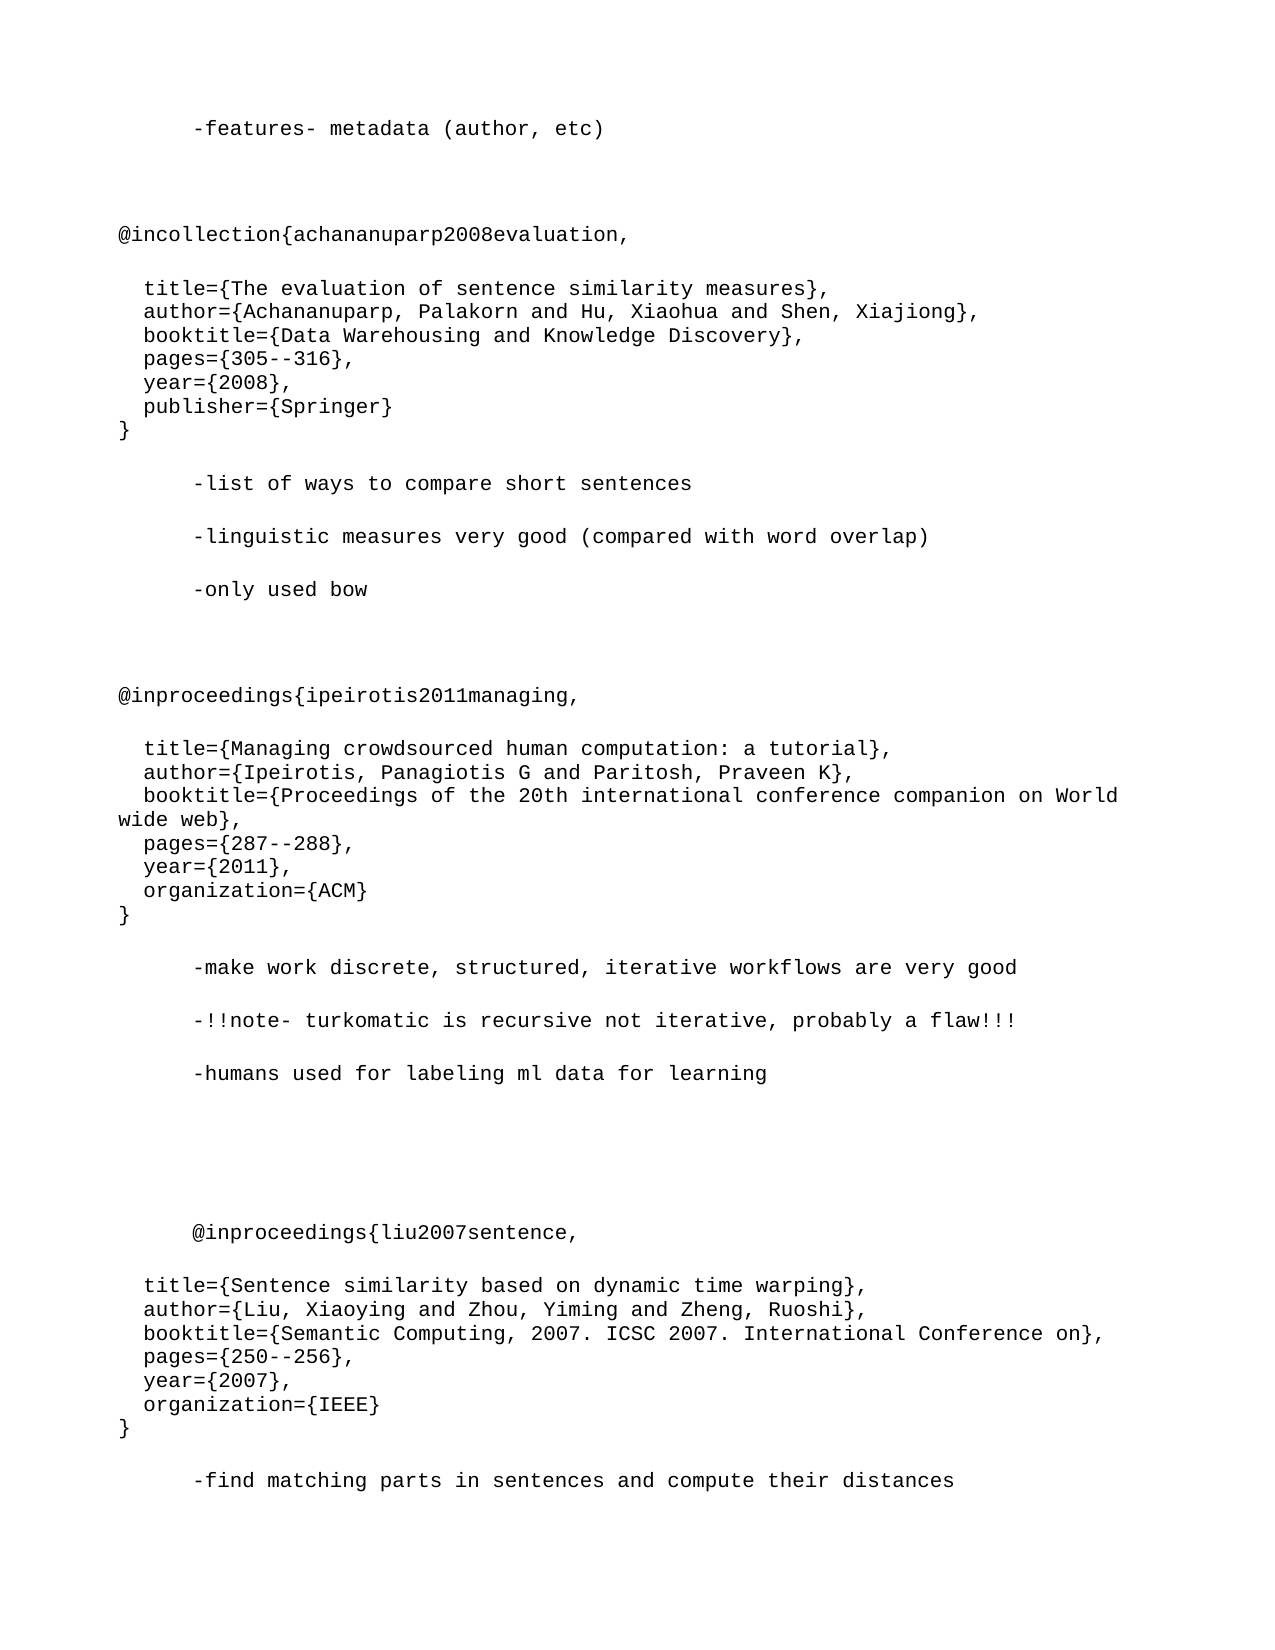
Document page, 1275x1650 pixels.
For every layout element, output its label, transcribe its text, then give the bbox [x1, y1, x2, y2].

text -only used bow [118, 579, 1157, 602]
text author={Achananuparp, Palakorn and Hu, Xiaohua and Shen, Xiajiong}, [118, 301, 1157, 325]
text booktitle={Semantic Computing, 2007. ICSC 2007. International Conference on}, [118, 1323, 1157, 1346]
text -features- metadata (author, etc) [118, 118, 1157, 142]
text -find matching parts in sentences and compute their distances [118, 1471, 1157, 1494]
text pages={287--288}, [118, 833, 1157, 856]
text } [118, 419, 1157, 443]
text title={Managing crowdsourced human computation: a tutorial}, [118, 738, 1157, 762]
text -linguistic measures very good (compared with word overlap) [118, 526, 1157, 549]
text author={Liu, Xiaoying and Zhou, Yiming and Zheng, Ruoshi}, [118, 1299, 1157, 1323]
text title={The evaluation of sentence similarity measures}, [118, 277, 1157, 301]
text organization={ACM} [118, 880, 1157, 904]
text -list of ways to compare short sentences [118, 472, 1157, 496]
text author={Ipeirotis, Panagiotis G and Paritosh, Praveen K}, [118, 762, 1157, 785]
text @incollection{achananuparp2008evaluation, [118, 224, 1157, 248]
text year={2007}, [118, 1370, 1157, 1394]
text pages={250--256}, [118, 1346, 1157, 1370]
text booktitle={Data Warehousing and Knowledge Discovery}, [118, 325, 1157, 348]
text } [118, 904, 1157, 927]
text @inproceedings{ipeirotis2011managing, [118, 685, 1157, 709]
text title={Sentence similarity based on dynamic time warping}, [118, 1276, 1157, 1299]
text organization={IEEE} [118, 1394, 1157, 1417]
text booktitle={Proceedings of the 20th international conference companion on World wide web}, [118, 785, 1157, 833]
text } [118, 1417, 1157, 1441]
text @inproceedings{liu2007sentence, [118, 1222, 1157, 1246]
text -!!note- turkomatic is recursive not iterative, probably a flaw!!! [118, 1010, 1157, 1033]
text publisher={Springer} [118, 396, 1157, 419]
text pages={305--316}, [118, 348, 1157, 372]
text -humans used for labeling ml data for learning [118, 1063, 1157, 1087]
text year={2008}, [118, 372, 1157, 396]
text year={2011}, [118, 856, 1157, 880]
text -make work discrete, structured, iterative workflows are very good [118, 957, 1157, 980]
